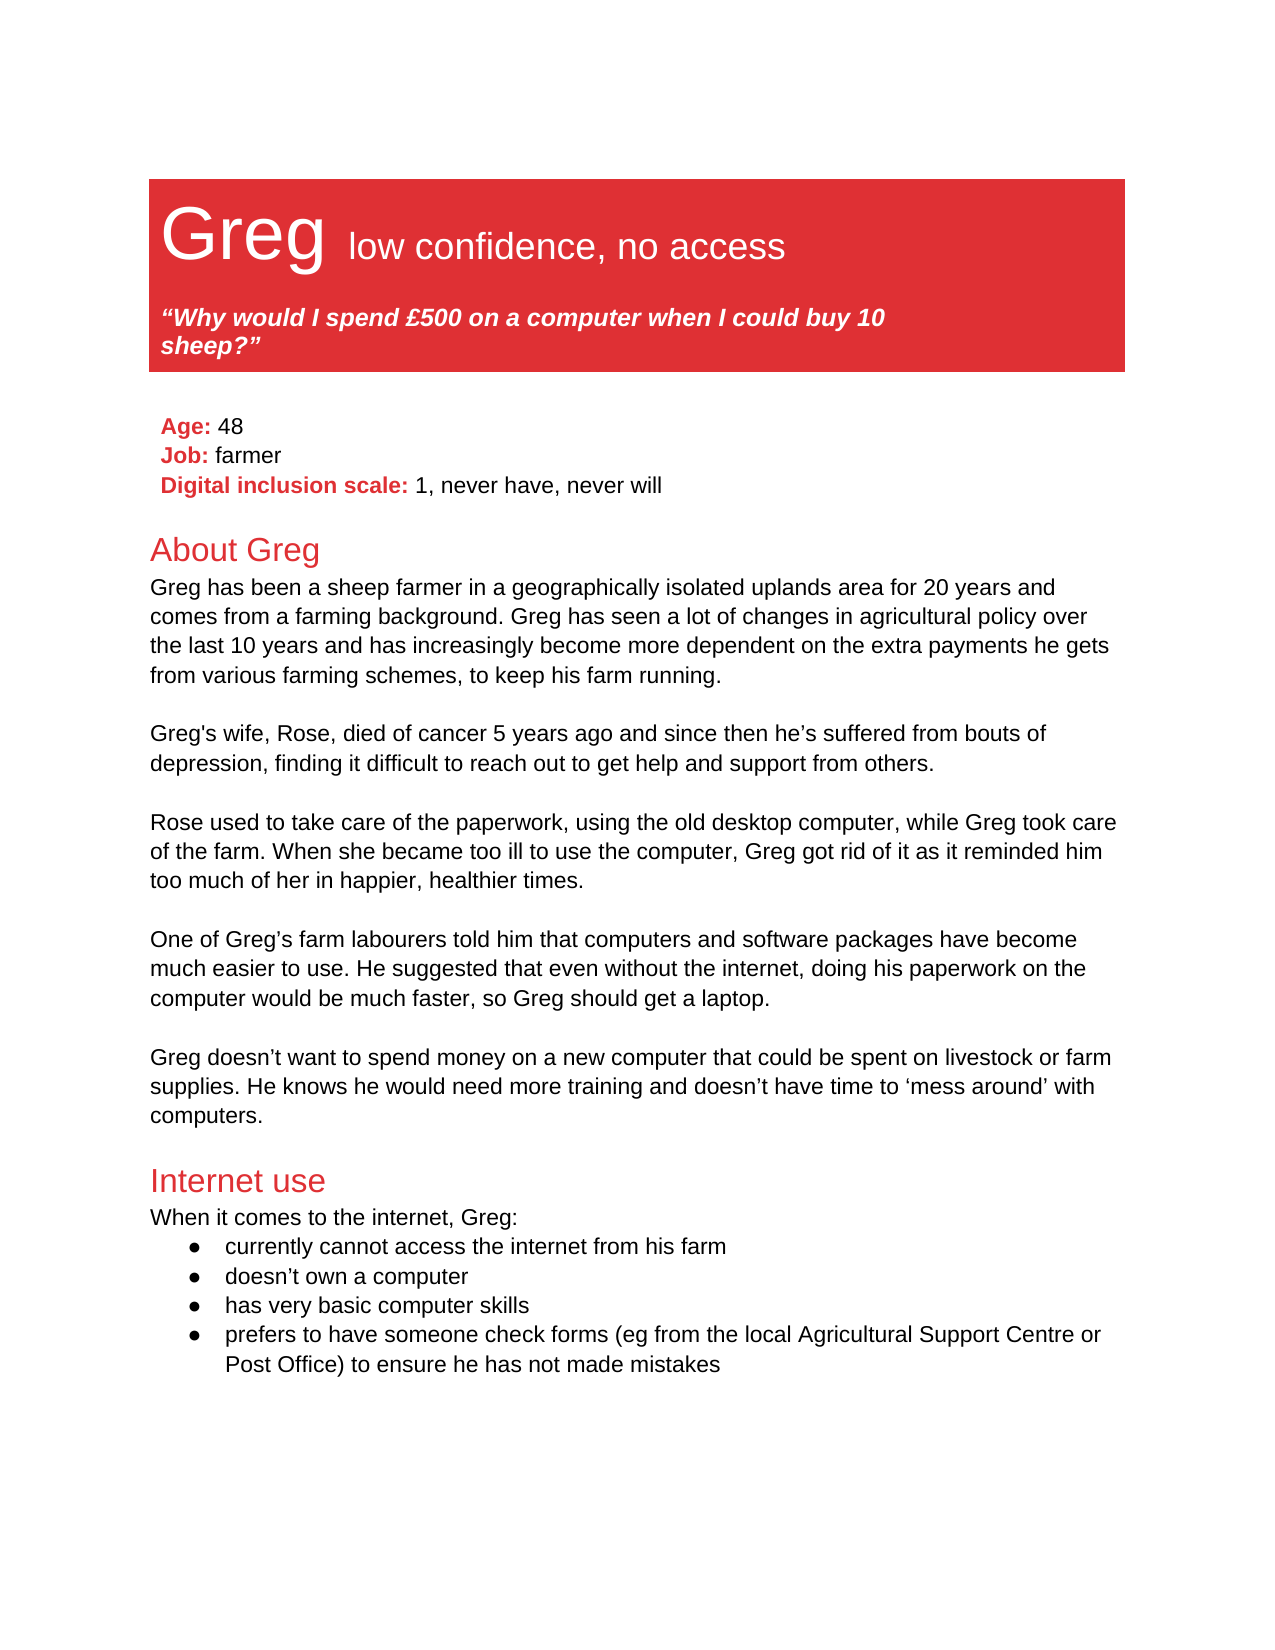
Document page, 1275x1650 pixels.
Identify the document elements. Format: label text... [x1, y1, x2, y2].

subtitle About Greg [150, 531, 1125, 569]
table_header Greg low confidence, no access “Why would I spend £500 on a computer when I could buy 10 sheep?” [151, 181, 944, 370]
text When it comes to the internet, Greg: [150, 1204, 1125, 1230]
text One of Greg’s farm labourers told him that computers and software packages have become much easier to use. He suggested that even without the internet, doing his paperwork on the computer would be much faster, so Greg should get a laptop. [150, 927, 1125, 1011]
text Greg doesn’t want to spend money on a new computer that could be spent on livestock or farm supplies. He knows he would need more training and doesn’t have time to ‘mess around’ with computers. [150, 1044, 1125, 1129]
text Greg has been a sheep farmer in a geographically isolated uplands area for 20 years and comes from a farming background. Greg has seen a lot of changes in agricultural policy over the last 10 years and has increasingly become more dependent on the extra payments he gets from various farming schemes, to keep his farm running. [150, 574, 1125, 688]
table_header [946, 181, 1123, 370]
list doesn’t own a computer [187, 1263, 1125, 1289]
text Rose used to take care of the paperwork, using the old desktop computer, while Greg took care of the farm. When she became too ill to use the computer, Greg got rid of it as it reminded him too much of her in happier, healthier times. [150, 809, 1125, 894]
text Internet use [150, 1162, 1125, 1199]
table_header Age: 48 Job: farmer Digital inclusion scale: 1, never have, never will [151, 403, 1119, 508]
list prefers to have someone check forms (eg from the local Agricultural Support Centre or Post Office) to ensure he has not made mistakes [187, 1322, 1125, 1377]
list currently cannot access the internet from his farm [187, 1234, 1125, 1259]
list has very basic computer skills [187, 1293, 1125, 1318]
text Greg's wife, Rose, died of cancer 5 years ago and since then he’s suffered from bouts of depression, finding it difficult to reach out to get help and support from others. [150, 721, 1125, 776]
